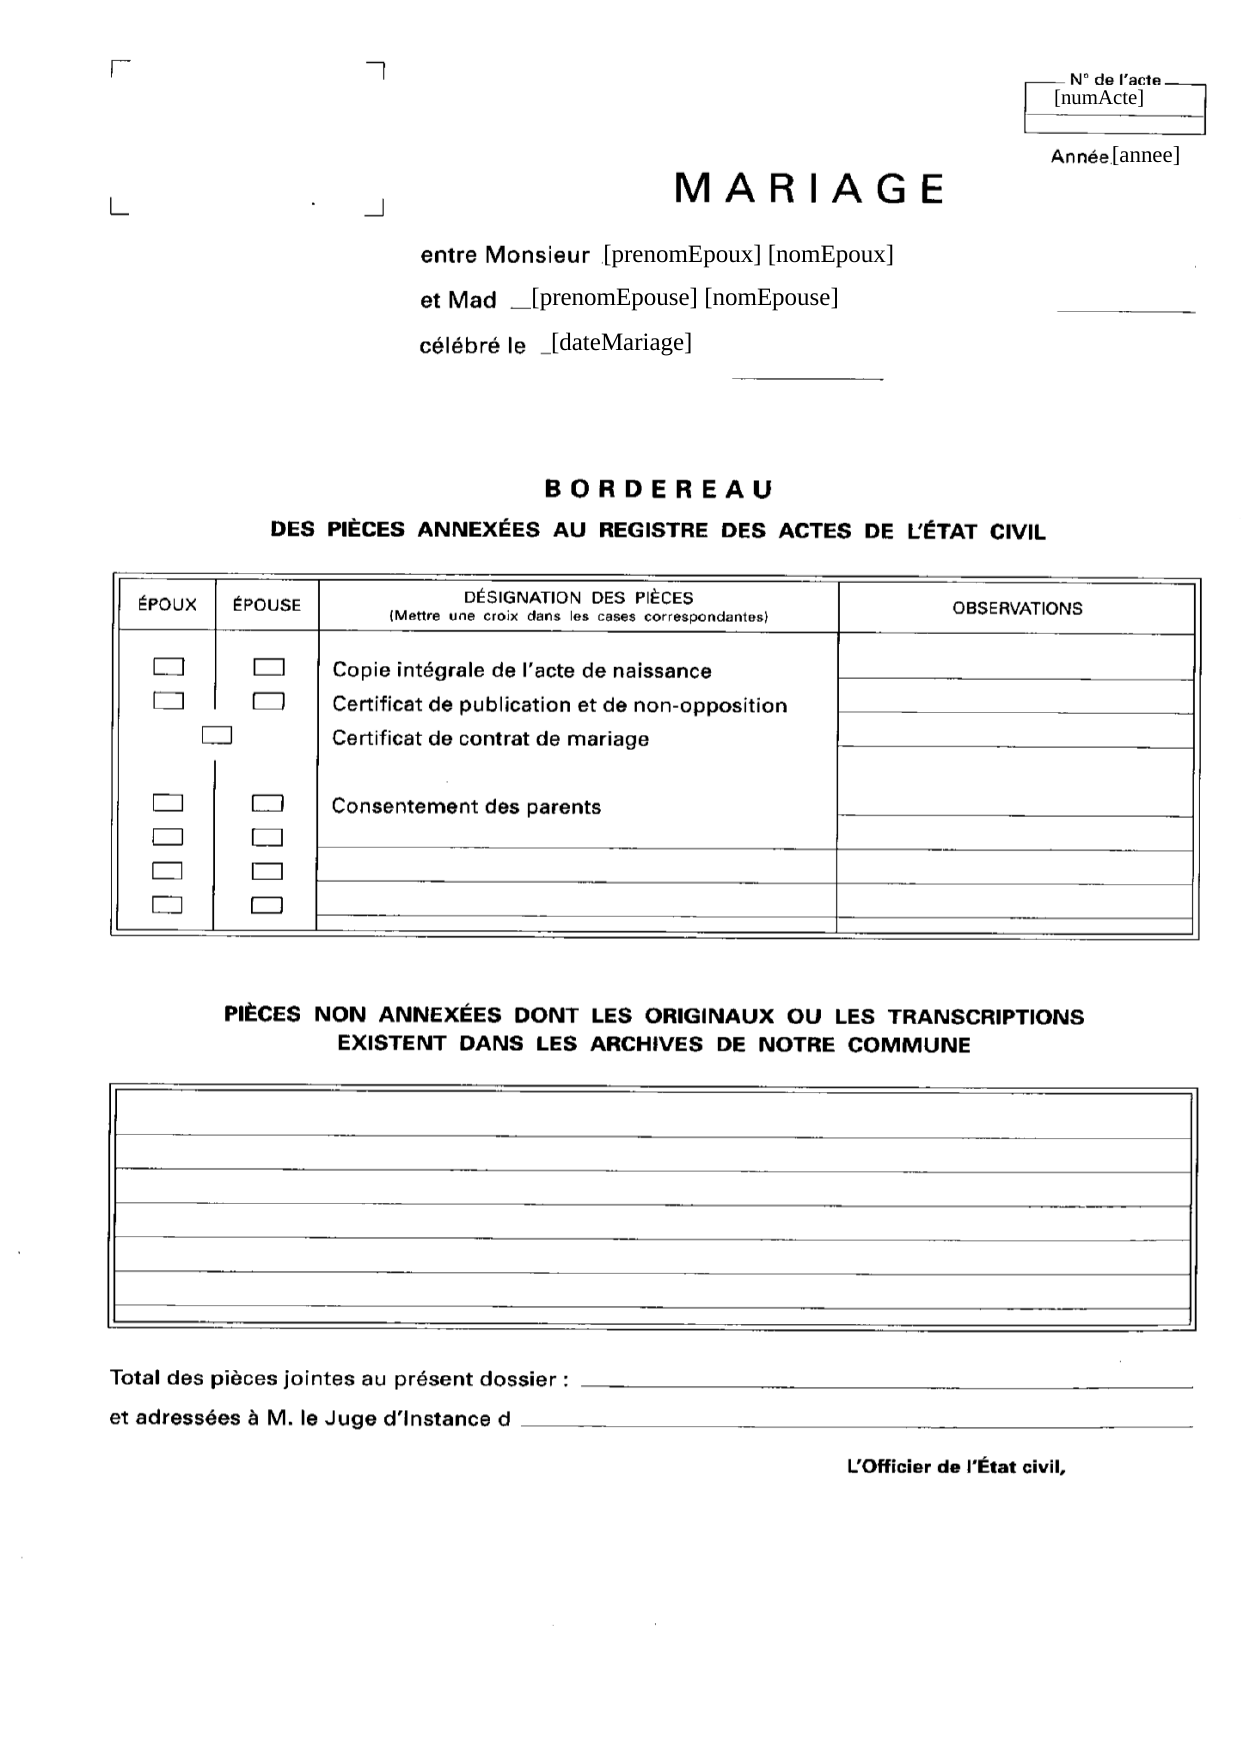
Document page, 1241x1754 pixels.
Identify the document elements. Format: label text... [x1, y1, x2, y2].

text [prenomEpoux] [nomEpoux] [603, 239, 1195, 268]
text [dateMariage] [551, 327, 1197, 355]
text [numActe] [1054, 85, 1161, 109]
text [annee] [1112, 141, 1186, 168]
text [prenomEpouse] [nomEpouse] [531, 282, 1197, 310]
picture [0, 0, 1241, 1658]
